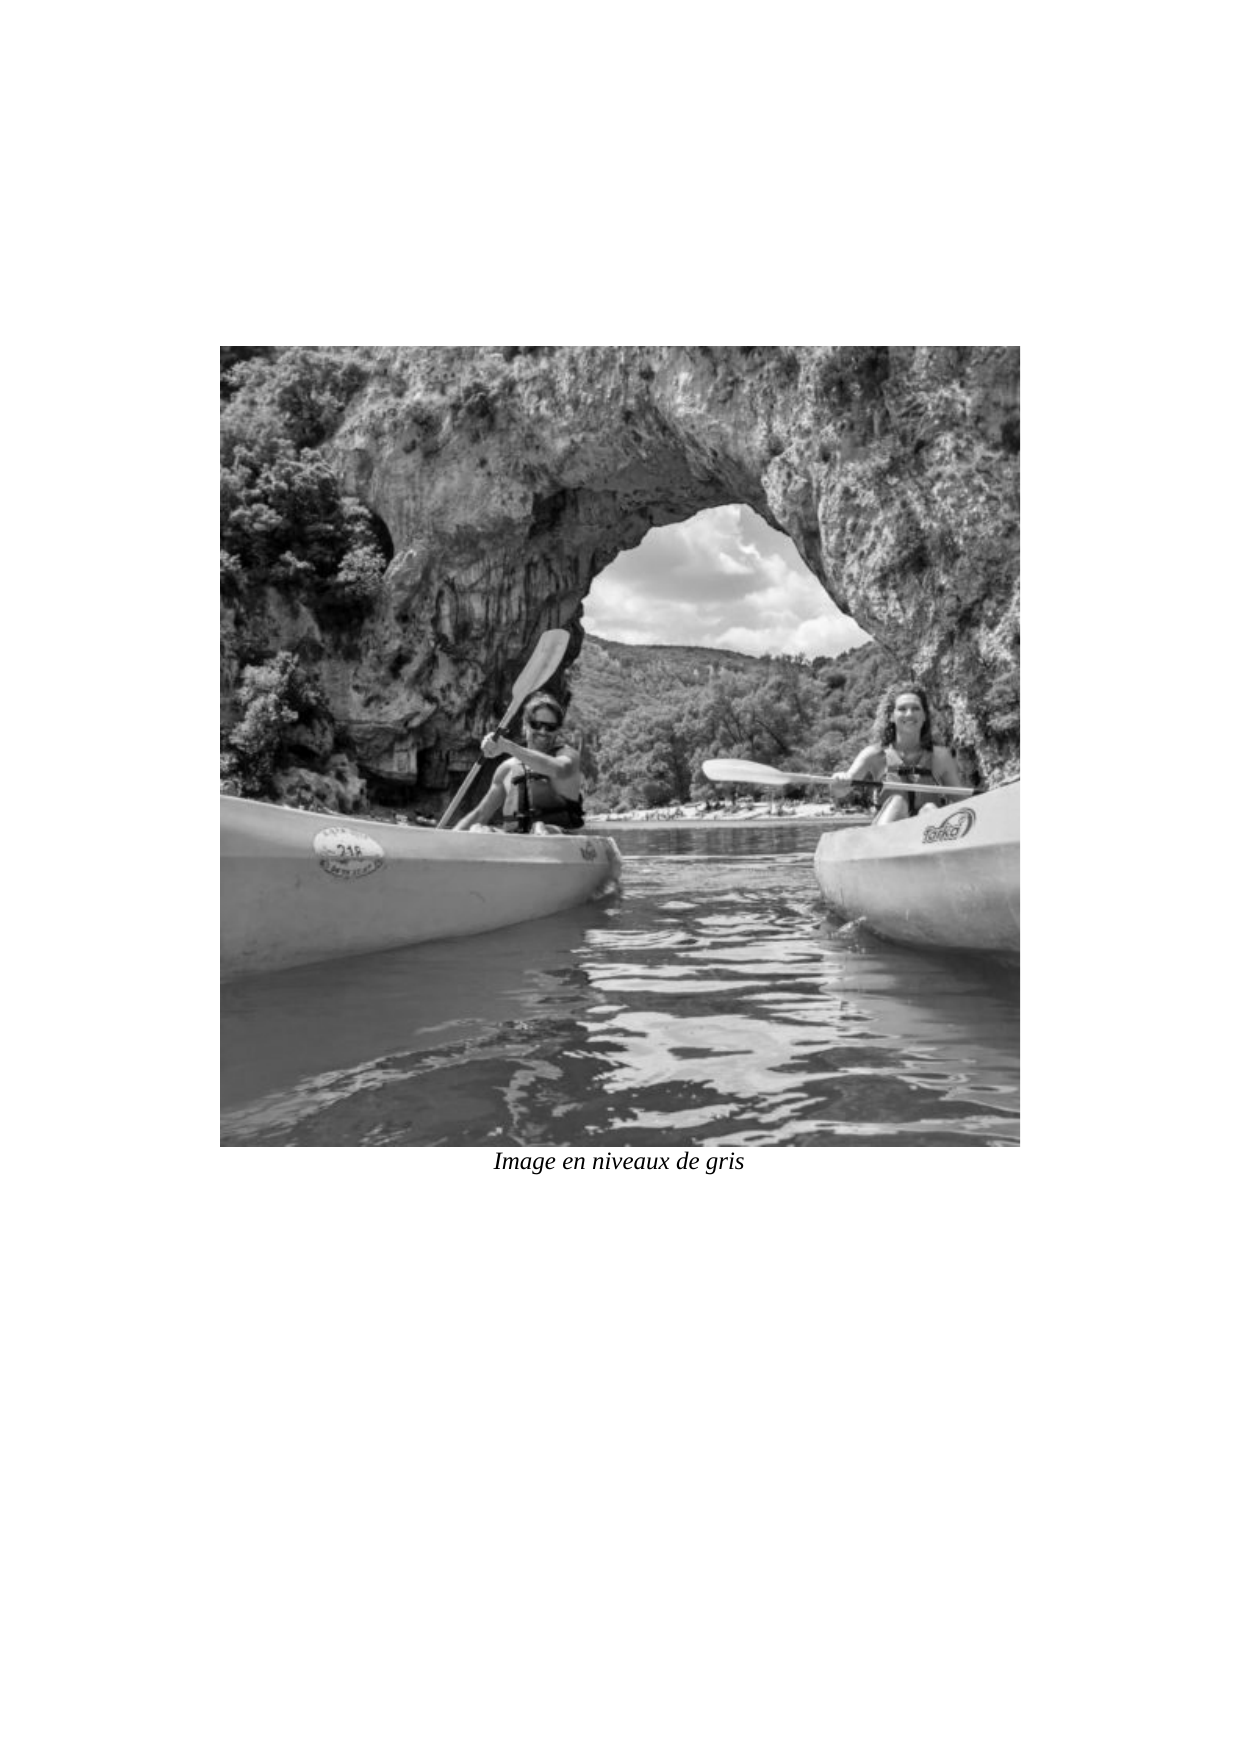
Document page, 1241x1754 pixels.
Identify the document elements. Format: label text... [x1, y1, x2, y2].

picture [220, 346, 1020, 1147]
text Image en niveaux de gris [220, 1147, 1020, 1175]
